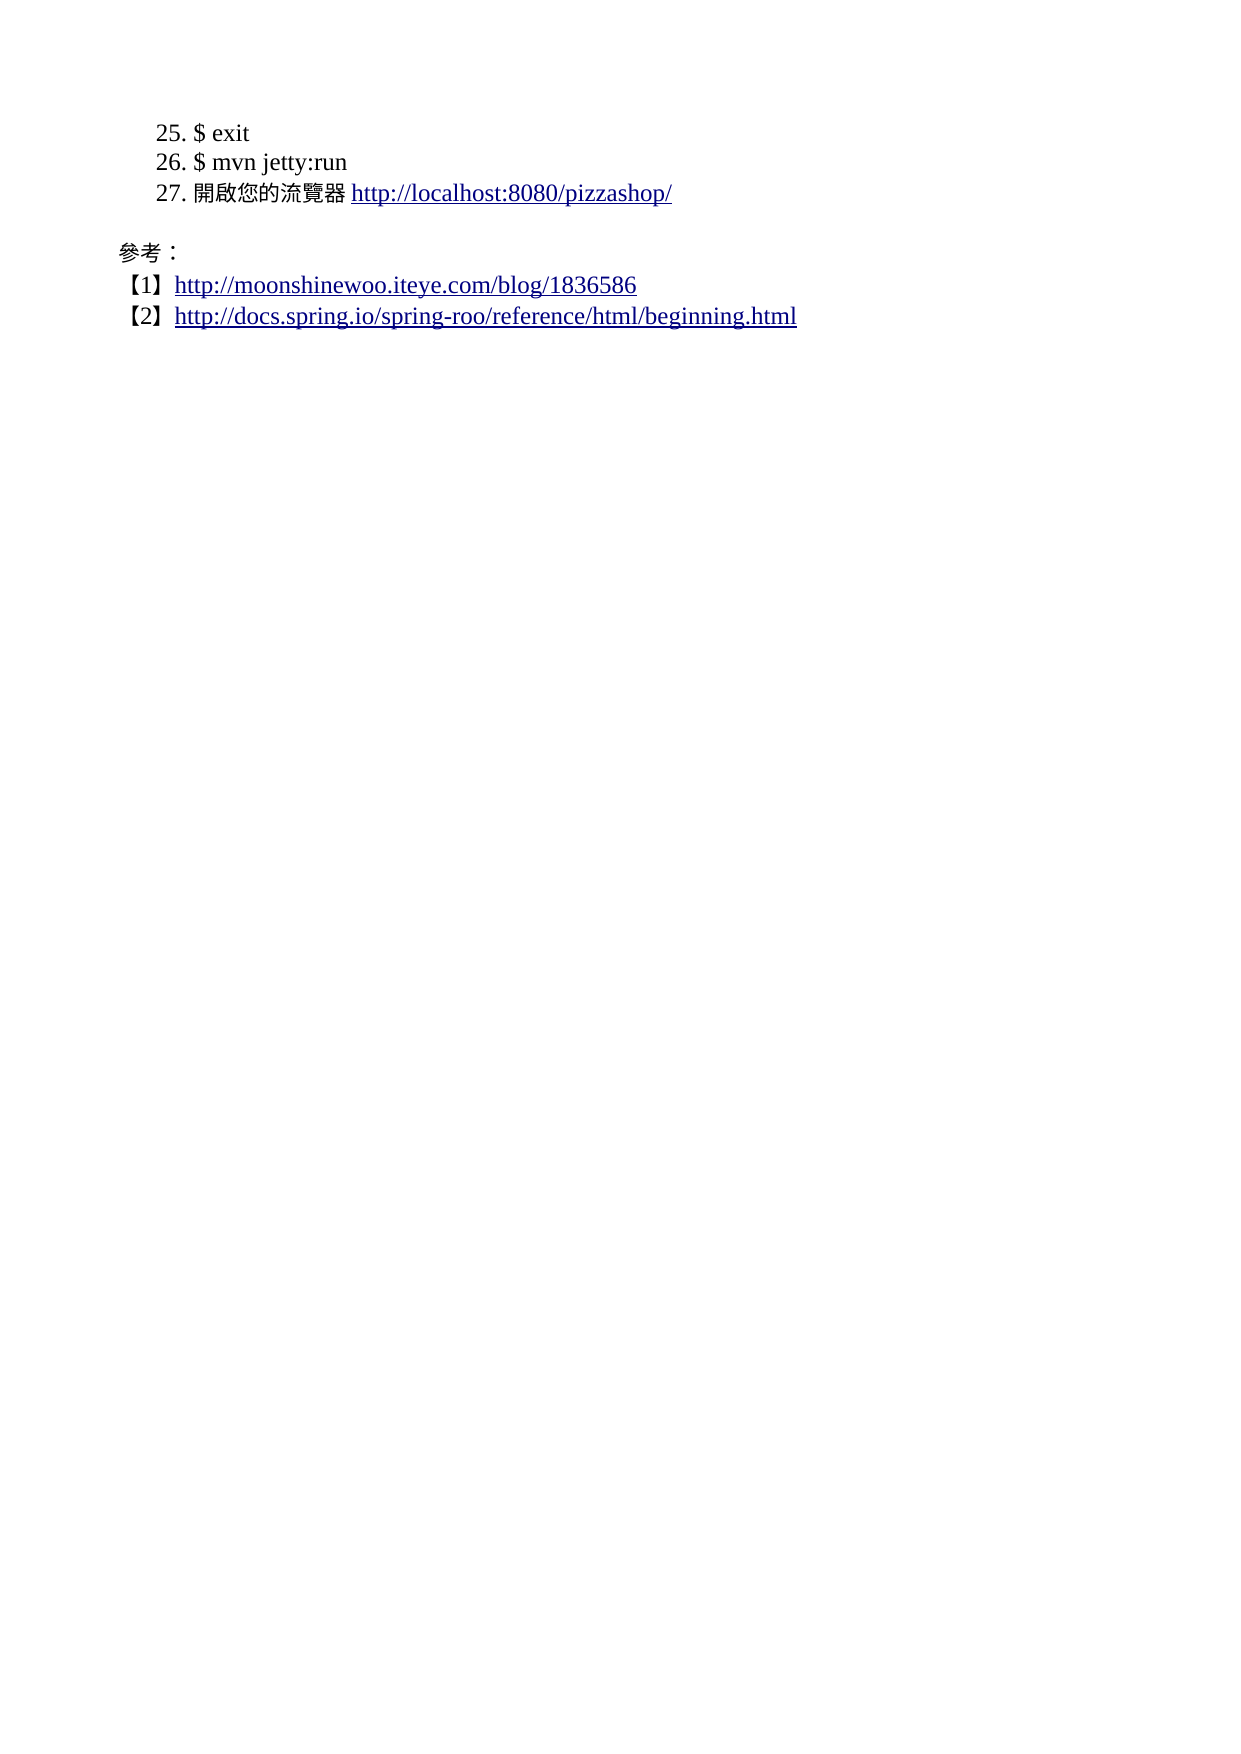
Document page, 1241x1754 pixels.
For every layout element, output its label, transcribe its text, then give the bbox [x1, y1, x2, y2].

list $ mvn jetty:run [156, 147, 1122, 176]
list 開啟您的流覽器 http://localhost:8080/pizzashop/ [156, 176, 1122, 207]
text 【2】http://docs.spring.io/spring-roo/reference/html/beginning.html [118, 299, 1122, 331]
list $ exit [156, 118, 1122, 147]
text 參考： [118, 236, 1122, 268]
text 【1】http://moonshinewoo.iteye.com/blog/1836586 [118, 268, 1122, 299]
